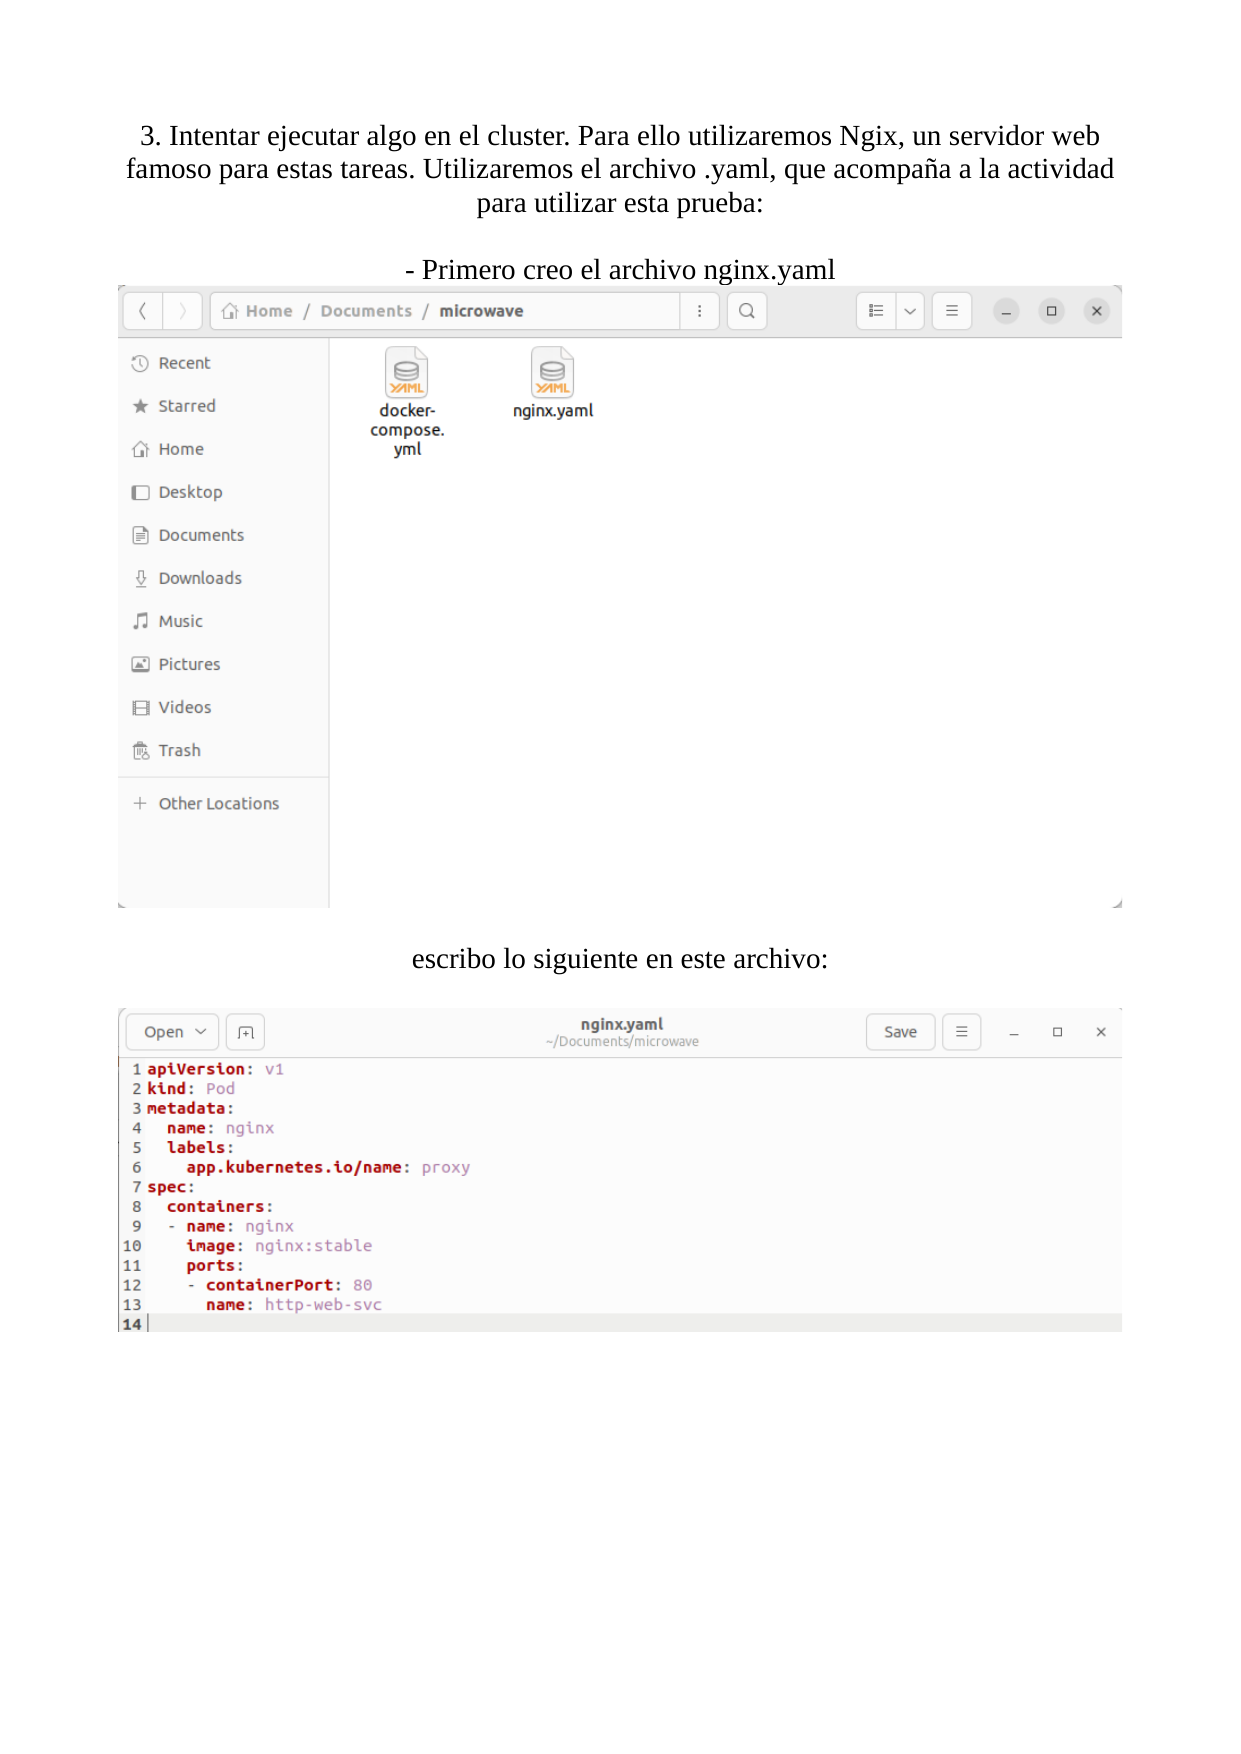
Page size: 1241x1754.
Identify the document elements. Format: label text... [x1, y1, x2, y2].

picture [118, 1008, 1123, 1332]
picture [118, 285, 1123, 908]
text escribo lo siguiente en este archivo: [118, 941, 1122, 975]
text - Primero creo el archivo nginx.yaml [118, 252, 1122, 285]
text 3. Intentar ejecutar algo en el cluster. Para ello utilizaremos Ngix, un servidor web famoso para estas tareas. Utilizaremos el archivo .yaml, que acompaña a la actividad para utilizar esta prueba: [118, 118, 1122, 219]
